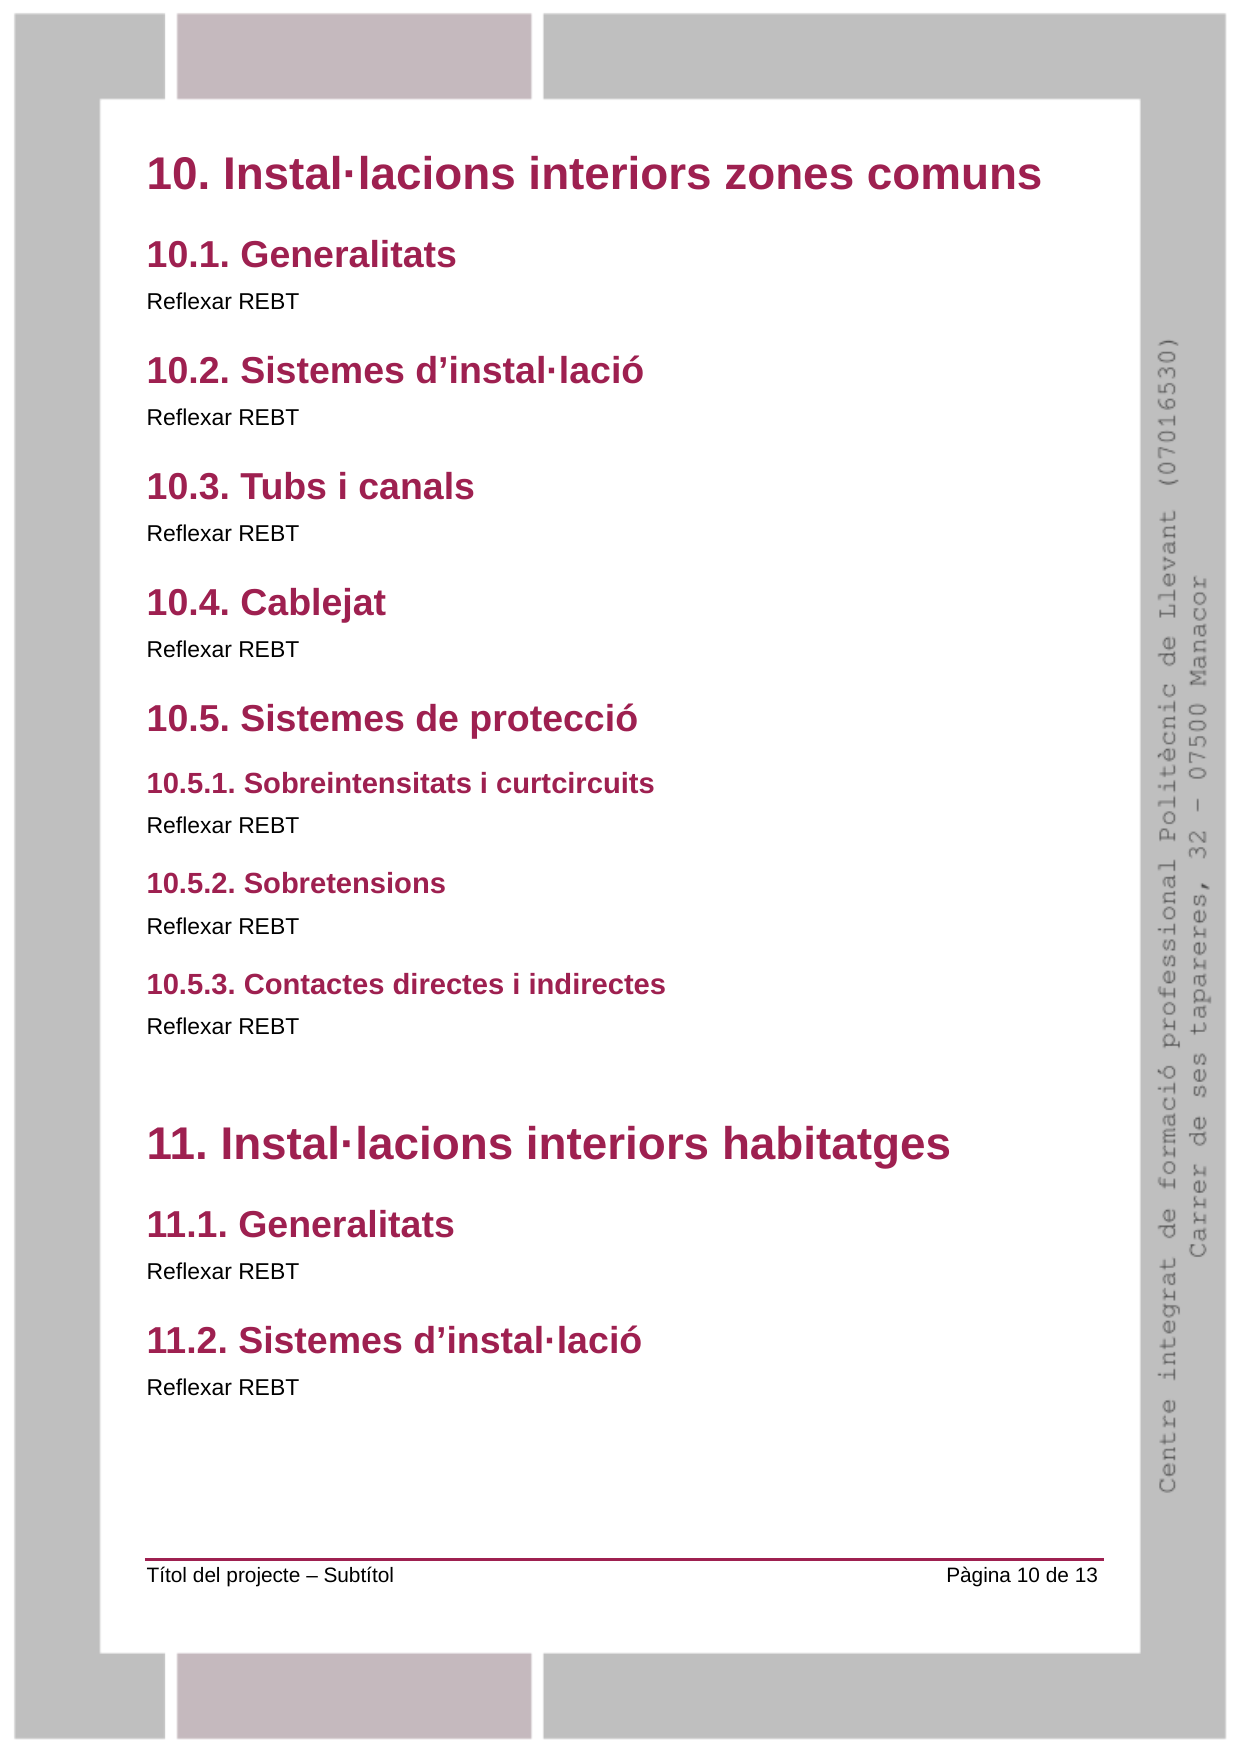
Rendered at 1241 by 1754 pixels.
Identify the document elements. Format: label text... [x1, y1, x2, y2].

subtitle 11.1. Generalitats [146, 1203, 1098, 1246]
text Reflexar REBT [146, 812, 1098, 839]
subtitle 10.4. Cablejat [146, 580, 1098, 623]
subtitle 10. Instal·lacions interiors zones comuns [146, 146, 1098, 199]
text Reflexar REBT [146, 1374, 1098, 1401]
subtitle 10.5.1. Sobreintensitats i curtcircuits [146, 766, 1098, 800]
subtitle 10.1. Generalitats [146, 232, 1098, 276]
text Reflexar REBT [146, 404, 1098, 430]
subtitle 10.5.2. Sobretensions [146, 867, 1098, 900]
text Reflexar REBT [146, 288, 1098, 314]
text Reflexar REBT [146, 520, 1098, 546]
text Reflexar REBT [146, 1258, 1098, 1285]
subtitle 10.5.3. Contactes directes i indirectes [146, 967, 1098, 1000]
text Reflexar REBT [146, 913, 1098, 939]
picture [0, 0, 1241, 1754]
subtitle 11.2. Sistemes d’instal·lació [146, 1319, 1098, 1362]
text Reflexar REBT [146, 1013, 1098, 1039]
subtitle 10.2. Sistemes d’instal·lació [146, 348, 1098, 392]
text Reflexar REBT [146, 636, 1098, 662]
subtitle 11. Instal·lacions interiors habitatges [146, 1117, 1098, 1169]
subtitle 10.3. Tubs i canals [146, 464, 1098, 507]
subtitle 10.5. Sistemes de protecció [146, 696, 1098, 739]
